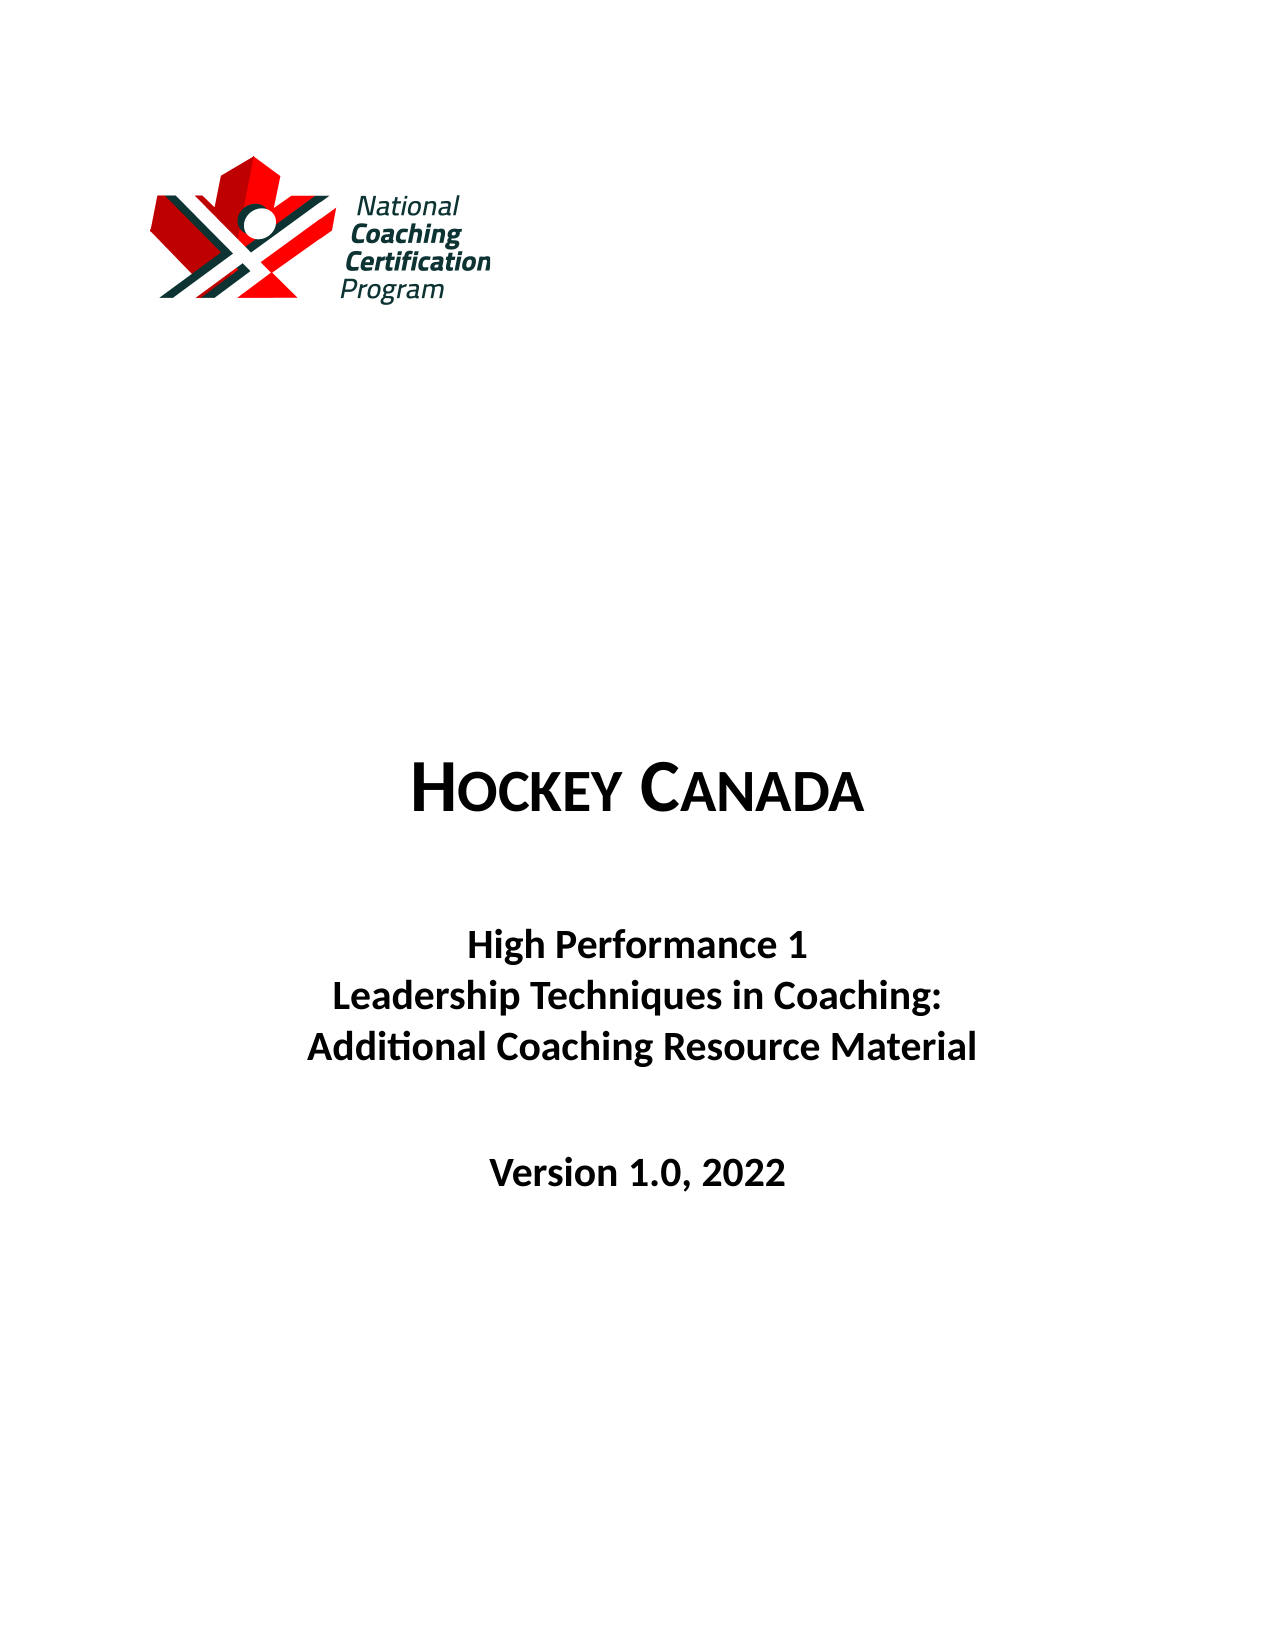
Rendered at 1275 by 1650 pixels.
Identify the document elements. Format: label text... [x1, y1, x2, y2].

text Hockey Canada [150, 739, 1125, 831]
text High Performance 1 Leadership Techniques in Coaching: Additional Coaching Resource Material [150, 918, 1125, 1071]
text Version 1.0, 2022 [150, 1146, 1125, 1196]
